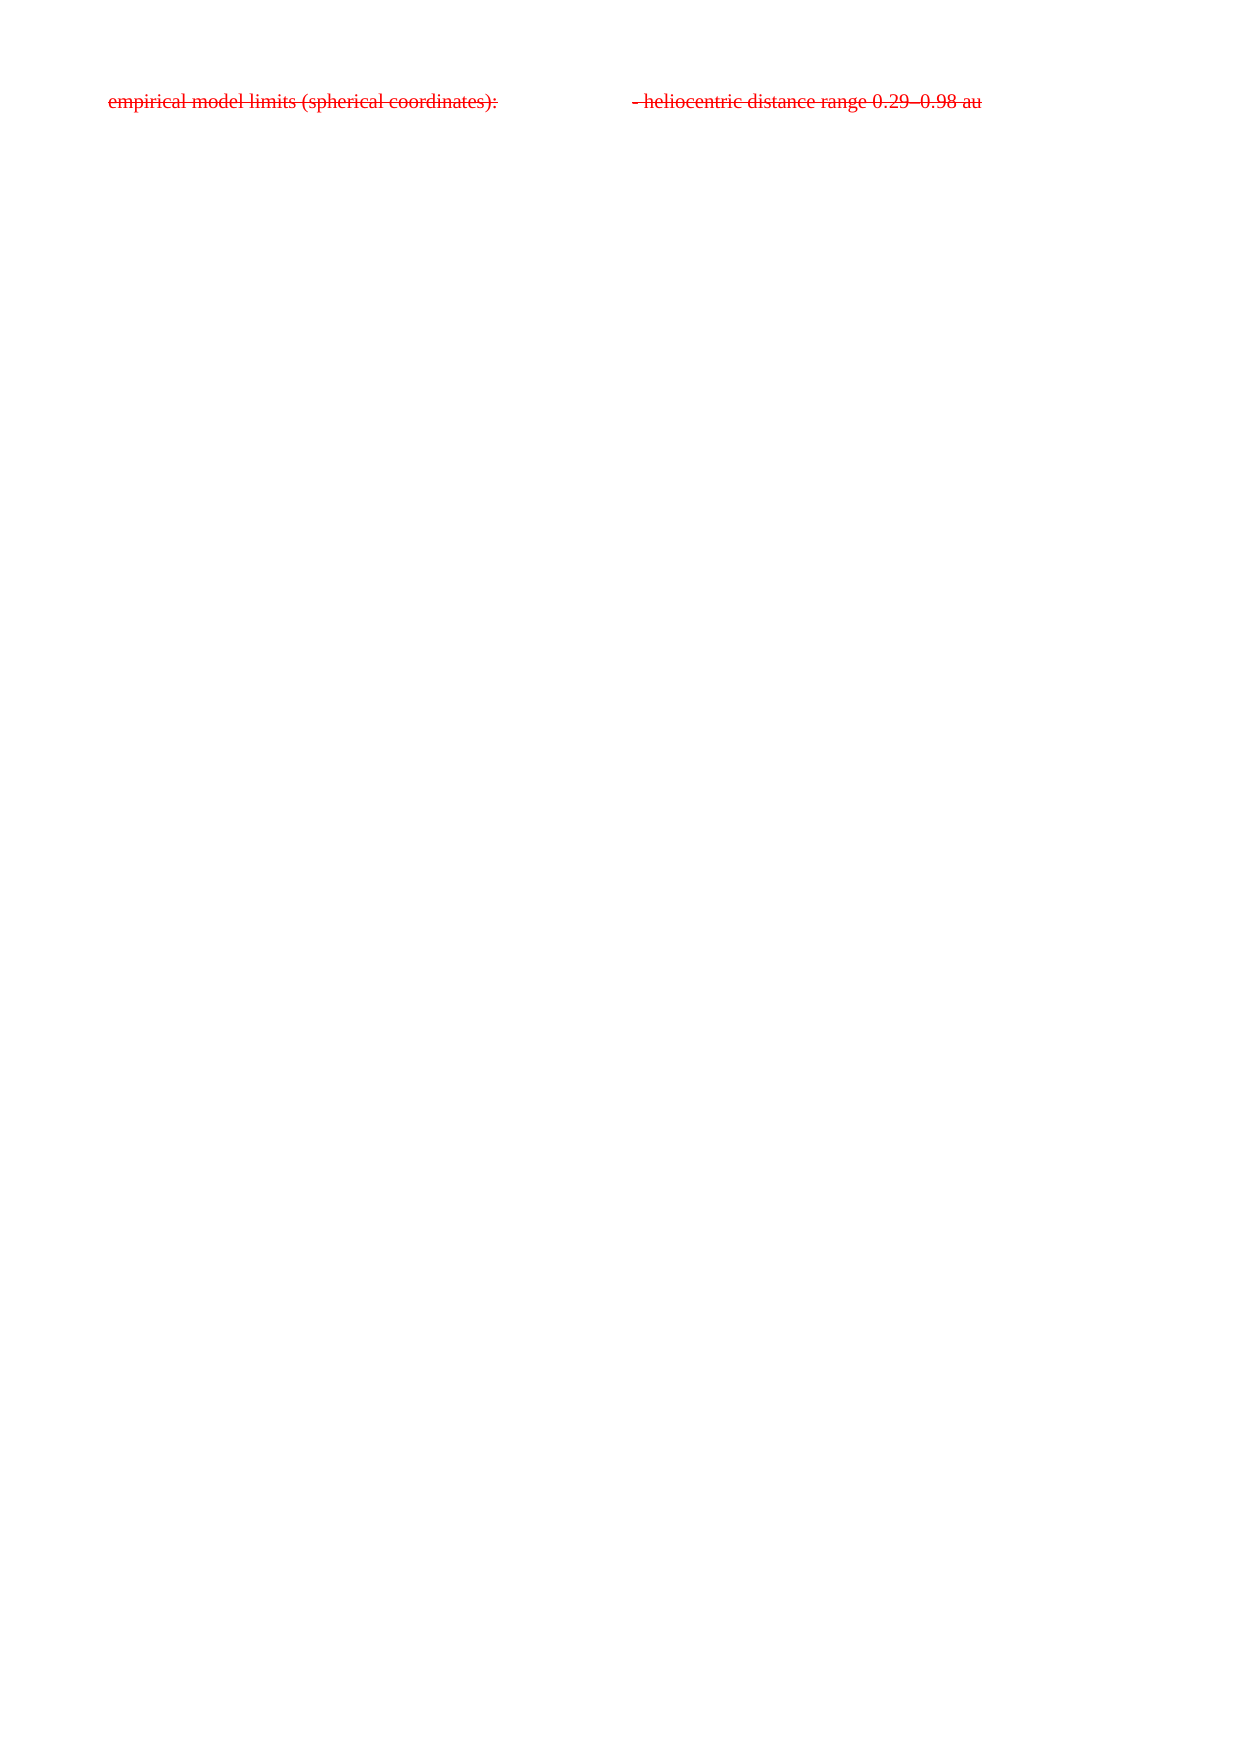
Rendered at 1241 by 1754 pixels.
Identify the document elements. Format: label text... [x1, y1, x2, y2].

text empirical model limits (spherical coordinates): [108, 89, 608, 113]
text - heliocentric distance range 0.29–0.98 au [632, 89, 1176, 113]
